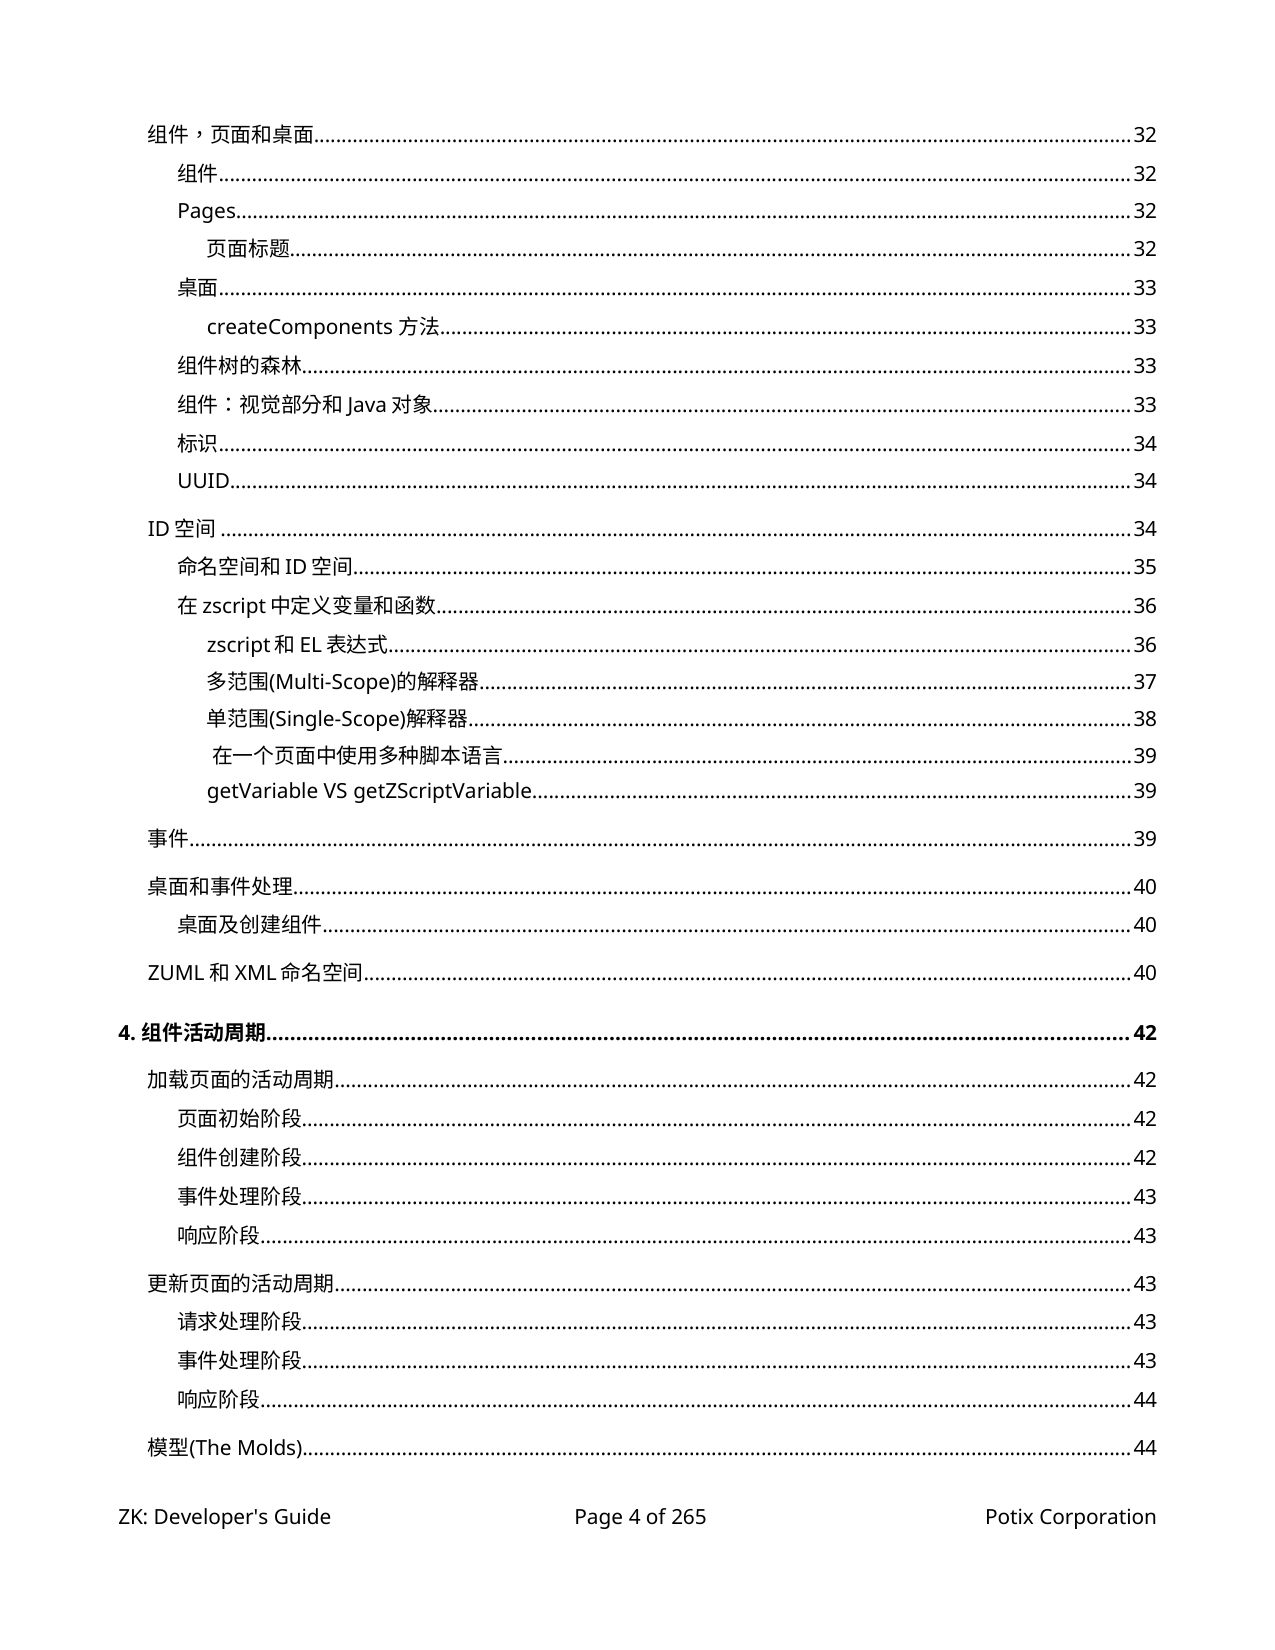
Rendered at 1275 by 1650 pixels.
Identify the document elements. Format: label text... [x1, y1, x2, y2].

text 组件 32 [177, 157, 1157, 187]
text 事件 39 [148, 822, 1157, 852]
text 更新页面的活动周期 43 [148, 1267, 1157, 1297]
text 页面初始阶段 42 [177, 1103, 1157, 1133]
text 事件处理阶段 43 [177, 1345, 1157, 1375]
text 模型(The Molds) 44 [148, 1431, 1157, 1461]
text 组件创建阶段 42 [177, 1142, 1157, 1172]
text createComponents 方法 33 [207, 311, 1157, 341]
text Pages 32 [177, 196, 1157, 224]
text ID空间 34 [148, 512, 1157, 542]
text 命名空间和ID空间 35 [177, 551, 1157, 581]
text 组件树的森林 33 [177, 349, 1157, 379]
text 加载页面的活动周期 42 [148, 1064, 1157, 1094]
text 组件，页面和桌面 32 [148, 118, 1157, 148]
text 组件：视觉部分和Java对象 33 [177, 388, 1157, 418]
text 标识 34 [177, 427, 1157, 457]
text 多范围(Multi-Scope)的解释器 37 [207, 666, 1157, 696]
text 响应阶段 44 [177, 1383, 1157, 1413]
text UUID 34 [177, 466, 1157, 494]
text 桌面和事件处理 40 [148, 870, 1157, 900]
text getVariable VS getZScriptVariable 39 [207, 776, 1157, 805]
text 桌面及创建组件 40 [177, 909, 1157, 939]
text 在一个页面中使用多种脚本语言 39 [207, 739, 1157, 769]
text 事件处理阶段 43 [177, 1180, 1157, 1210]
text 响应阶段 43 [177, 1219, 1157, 1249]
text zscript和EL表达式 36 [207, 628, 1157, 658]
text 页面标题 32 [207, 233, 1157, 263]
text 单范围(Single-Scope)解释器 38 [207, 702, 1157, 732]
text ZUML 和XML命名空间 40 [148, 957, 1157, 987]
text 4. 组件活动周期 42 [118, 1016, 1157, 1046]
text 桌面 33 [177, 272, 1157, 302]
text 在zscript中定义变量和函数 36 [177, 590, 1157, 620]
text 请求处理阶段 43 [177, 1306, 1157, 1336]
